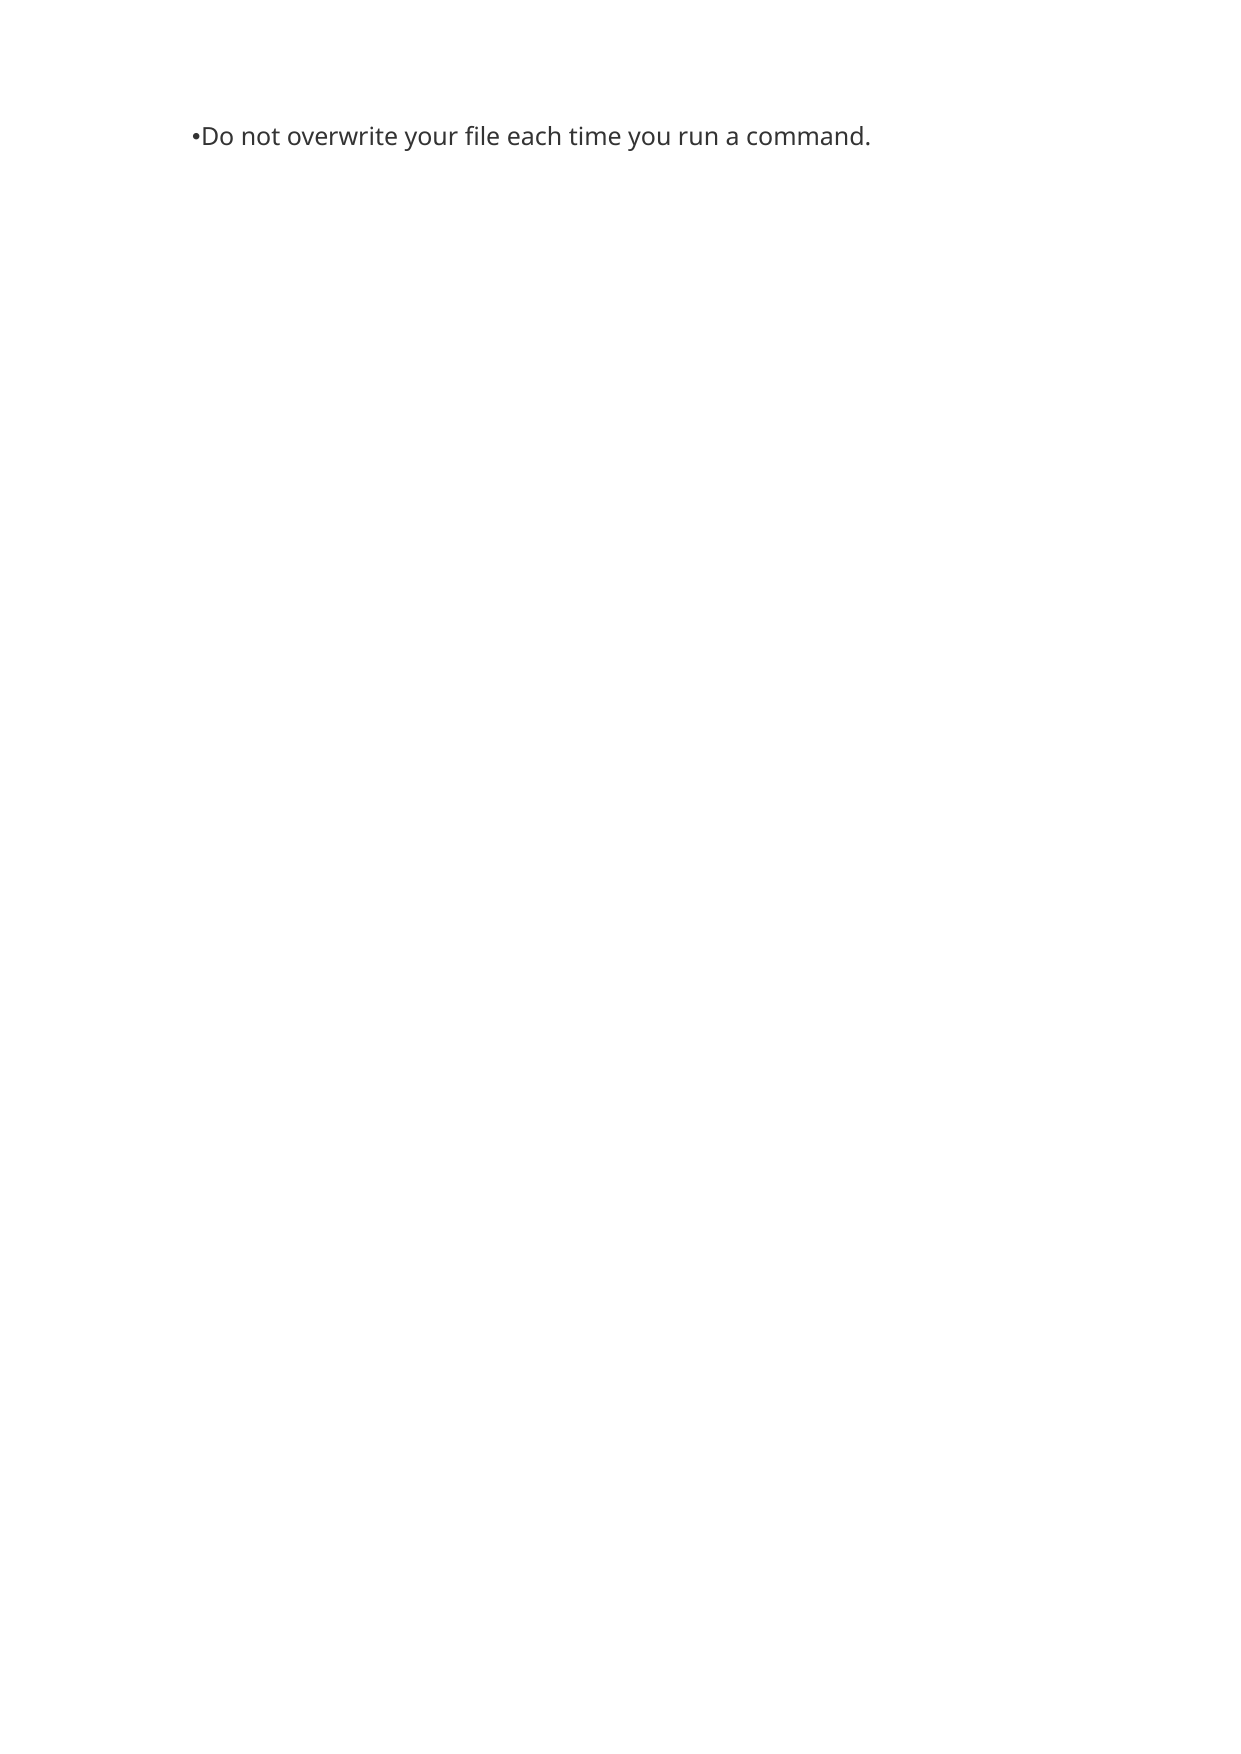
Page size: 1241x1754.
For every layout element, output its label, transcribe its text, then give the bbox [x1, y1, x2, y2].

list Do not overwrite your file each time you run a command. [118, 118, 1122, 152]
